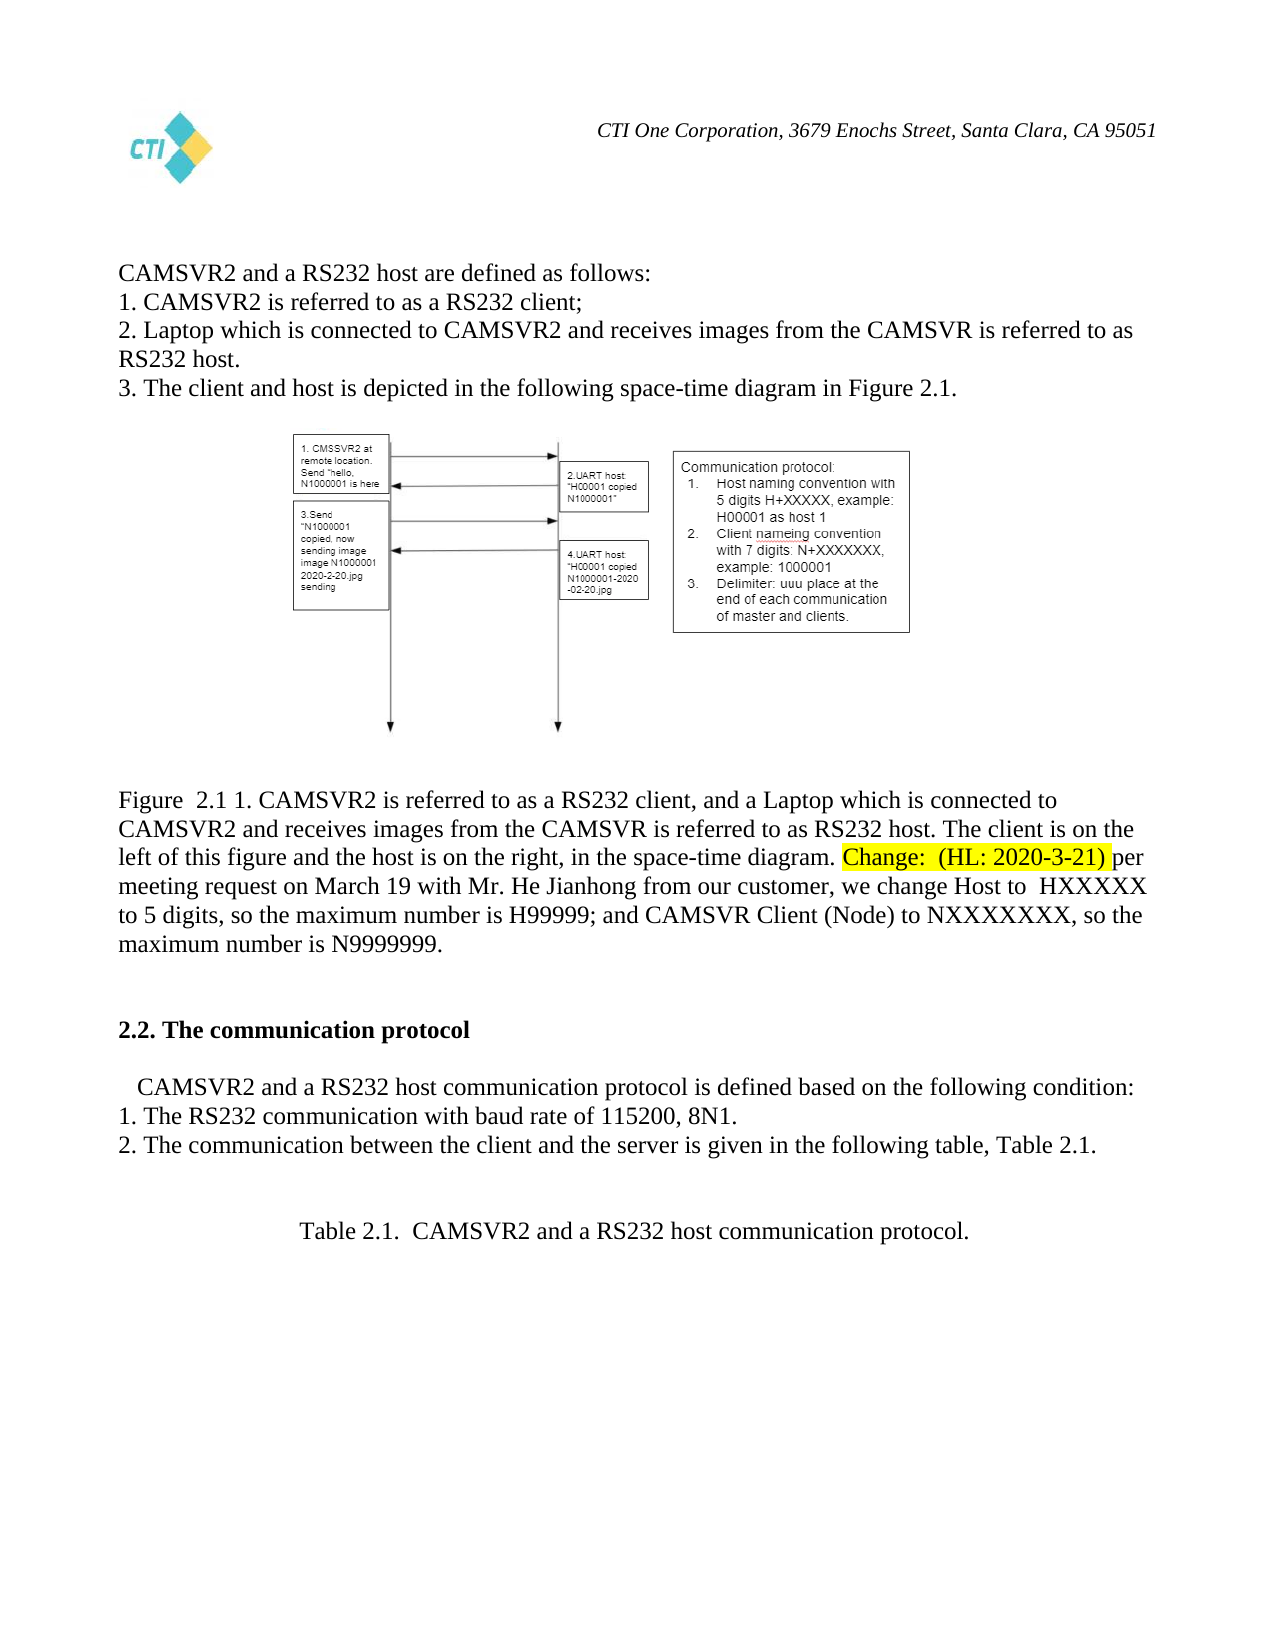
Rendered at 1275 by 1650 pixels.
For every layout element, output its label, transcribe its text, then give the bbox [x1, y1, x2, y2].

text 2. The communication between the client and the server is given in the following table, Table 2.1. [118, 1130, 1157, 1159]
text 2.2. The communication protocol [118, 1015, 1157, 1044]
text 2. Laptop which is connected to CAMSVR2 and receives images from the CAMSVR is referred to as RS232 host. [118, 315, 1157, 373]
text 1. The RS232 communication with baud rate of 115200, 8N1. [118, 1101, 1157, 1130]
text Figure 2.1 1. CAMSVR2 is referred to as a RS232 client, and a Laptop which is connected to CAMSVR2 and receives images from the CAMSVR is referred to as RS232 host. The client is on the left of this figure and the host is on the right, in the space-time diagram. Change: (HL: 2020-3-21) per meeting request on March 19 with Mr. He Jianhong from our customer, we change Host to HXXXXX to 5 digits, so the maximum number is H99999; and CAMSVR Client (Node) to NXXXXXXX, so the maximum number is N9999999. [118, 785, 1157, 957]
text 3. The client and host is depicted in the following space-time diagram in Figure 2.1. [118, 373, 1157, 402]
text 1. CAMSVR2 is referred to as a RS232 client; [118, 287, 1157, 315]
picture [128, 98, 214, 188]
picture [290, 428, 917, 738]
text CAMSVR2 and a RS232 host communication protocol is defined based on the following condition: [118, 1072, 1157, 1101]
text Table 2.1. CAMSVR2 and a RS232 host communication protocol. [118, 1216, 1157, 1245]
text CAMSVR2 and a RS232 host are defined as follows: [118, 258, 1157, 287]
